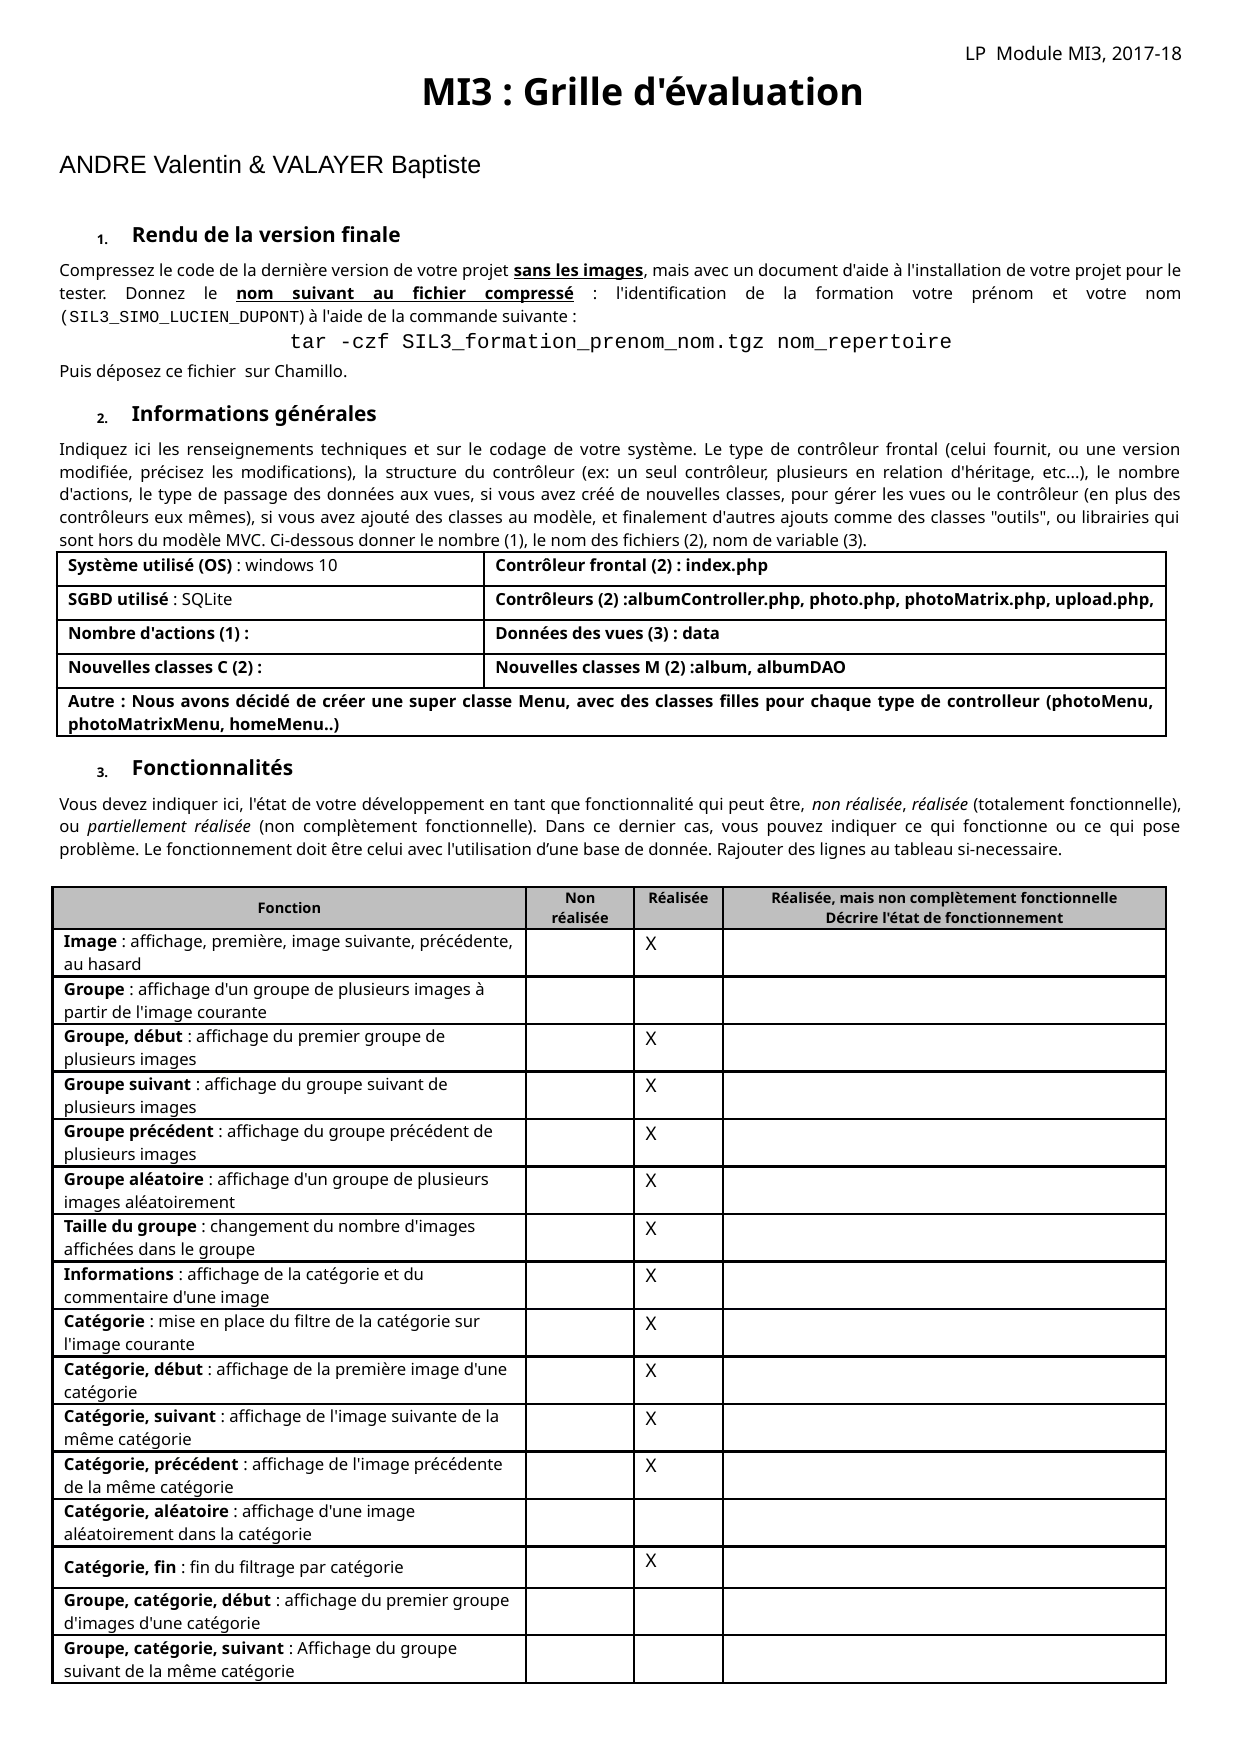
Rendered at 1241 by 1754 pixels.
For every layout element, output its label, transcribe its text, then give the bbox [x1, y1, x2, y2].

table_cell [635, 1636, 722, 1682]
text tar -czf SIL3_formation_prenom_nom.tgz nom_repertoire [59, 331, 1182, 355]
table_cell [527, 930, 633, 975]
text Vous devez indiquer ici, l'état de votre développement en tant que fonctionnalité qui peut être, non réalisée, réalisée (totalement fonctionnelle), ou partiellement réalisée (non complètement fonctionnelle). Dans ce dernier cas, vous pouvez indiquer ce qui fonctionne ou ce qui pose problème. Le fonctionnement doit être celui avec l'utilisation d’une base de donnée. Rajouter des lignes au tableau si-necessaire. [59, 792, 1182, 861]
table_cell [724, 930, 1165, 975]
table_header Non réalisée [527, 888, 633, 928]
table_cell Catégorie, précédent : affichage de l'image précédente de la même catégorie [54, 1453, 525, 1498]
text Compressez le code de la dernière version de votre projet sans les images, mais avec un document d'aide à l'installation de votre projet pour le tester. Donnez le nom suivant au fichier compressé : l'identification de la formation votre prénom et votre nom (SIL3_SIMO_LUCIEN_DUPONT) à l'aide de la commande suivante : [59, 259, 1182, 327]
table_cell X [635, 1358, 722, 1403]
text ANDRE Valentin & VALAYER Baptiste [59, 150, 1182, 178]
table_cell Catégorie, début : affichage de la première image d'une catégorie [54, 1358, 525, 1403]
table_cell Groupe, catégorie, suivant : Affichage du groupe suivant de la même catégorie [54, 1636, 525, 1682]
table_cell X [635, 1168, 722, 1213]
table_cell [635, 978, 722, 1023]
text Puis déposez ce fichier sur Chamillo. [59, 359, 1182, 382]
table_cell [527, 1405, 633, 1450]
table_cell [527, 1453, 633, 1498]
table_cell Groupe, catégorie, début : affichage du premier groupe d'images d'une catégorie [54, 1589, 525, 1634]
table_cell [724, 1310, 1165, 1355]
table_cell [635, 1589, 722, 1634]
table_cell Nouvelles classes C (2) : [58, 655, 483, 687]
table_cell [527, 1500, 633, 1545]
table_header Réalisée [635, 888, 722, 928]
table_cell Taille du groupe : changement du nombre d'images affichées dans le groupe [54, 1215, 525, 1260]
table_cell Catégorie, aléatoire : affichage d'une image aléatoirement dans la catégorie [54, 1500, 525, 1545]
table_cell Données des vues (3) : data [485, 621, 1165, 653]
table_cell [635, 1500, 722, 1545]
table_cell X [635, 1120, 722, 1165]
table_cell [724, 1120, 1165, 1165]
table_cell X [635, 1548, 722, 1587]
table_cell [527, 978, 633, 1023]
table_cell [724, 1073, 1165, 1118]
table_header Fonction [54, 888, 525, 928]
table_cell [724, 1025, 1165, 1070]
table_cell X [635, 1025, 722, 1070]
table_header Système utilisé (OS) : windows 10 [58, 553, 483, 585]
table_cell Groupe, début : affichage du premier groupe de plusieurs images [54, 1025, 525, 1070]
table_cell Groupe précédent : affichage du groupe précédent de plusieurs images [54, 1120, 525, 1165]
table_cell [527, 1025, 633, 1070]
table_header Contrôleur frontal (2) : index.php [485, 553, 1165, 585]
table_cell X [635, 1453, 722, 1498]
table_cell [724, 1589, 1165, 1634]
table_cell X [635, 1405, 722, 1450]
text Indiquez ici les renseignements techniques et sur le codage de votre système. Le type de contrôleur frontal (celui fournit, ou une version modifiée, précisez les modifications), la structure du contrôleur (ex: un seul contrôleur, plusieurs en relation d'héritage, etc...), le nombre d'actions, le type de passage des données aux vues, si vous avez créé de nouvelles classes, pour gérer les vues ou le contrôleur (en plus des contrôleurs eux mêmes), si vous avez ajouté des classes au modèle, et finalement d'autres ajouts comme des classes "outils", ou librairies qui sont hors du modèle MVC. Ci-dessous donner le nombre (1), le nom des fichiers (2), nom de variable (3). [59, 437, 1182, 551]
table_cell [724, 1405, 1165, 1450]
table_cell Catégorie, suivant : affichage de l'image suivante de la même catégorie [54, 1405, 525, 1450]
table_cell Contrôleurs (2) :albumController.php, photo.php, photoMatrix.php, upload.php, [485, 587, 1165, 619]
table_cell [527, 1120, 633, 1165]
subtitle Informations générales [97, 399, 1182, 427]
table_cell Groupe : affichage d'un groupe de plusieurs images à partir de l'image courante [54, 978, 525, 1023]
table_cell Groupe aléatoire : affichage d'un groupe de plusieurs images aléatoirement [54, 1168, 525, 1213]
table_cell [527, 1310, 633, 1355]
table_cell Nouvelles classes M (2) :album, albumDAO [485, 655, 1165, 687]
table_cell Catégorie : mise en place du filtre de la catégorie sur l'image courante [54, 1310, 525, 1355]
table_cell [527, 1168, 633, 1213]
subtitle Rendu de la version finale [97, 220, 1182, 249]
table_cell Informations : affichage de la catégorie et du commentaire d'une image [54, 1263, 525, 1308]
table_cell [527, 1548, 633, 1587]
table_cell Nombre d'actions (1) : [58, 621, 483, 653]
table_cell X [635, 1310, 722, 1355]
table_cell [527, 1636, 633, 1682]
table_cell SGBD utilisé : SQLite [58, 587, 483, 619]
table_cell X [635, 930, 722, 975]
table_cell [527, 1073, 633, 1118]
table_cell Autre : Nous avons décidé de créer une super classe Menu, avec des classes filles pour chaque type de controlleur (photoMenu, photoMatrixMenu, homeMenu..) [58, 689, 1165, 735]
table_cell X [635, 1215, 722, 1260]
table_cell [527, 1263, 633, 1308]
table_cell X [635, 1073, 722, 1118]
table_cell [527, 1358, 633, 1403]
table_cell X [635, 1263, 722, 1308]
table_header Réalisée, mais non complètement fonctionnelle Décrire l'état de fonctionnement [724, 888, 1165, 928]
table_cell [527, 1589, 633, 1634]
subtitle Fonctionnalités [97, 753, 1182, 782]
table_cell [724, 1548, 1165, 1587]
table_cell Image : affichage, première, image suivante, précédente, au hasard [54, 930, 525, 975]
table_cell Catégorie, fin : fin du filtrage par catégorie [54, 1548, 525, 1587]
table_cell [724, 978, 1165, 1023]
table_cell [724, 1500, 1165, 1545]
table_cell [724, 1358, 1165, 1403]
table_cell [724, 1215, 1165, 1260]
table_cell [724, 1263, 1165, 1308]
table_cell [527, 1215, 633, 1260]
table_cell [724, 1453, 1165, 1498]
text MI3 : Grille d'évaluation [103, 65, 1182, 116]
table_cell [724, 1168, 1165, 1213]
table_cell Groupe suivant : affichage du groupe suivant de plusieurs images [54, 1073, 525, 1118]
table_cell [724, 1636, 1165, 1682]
